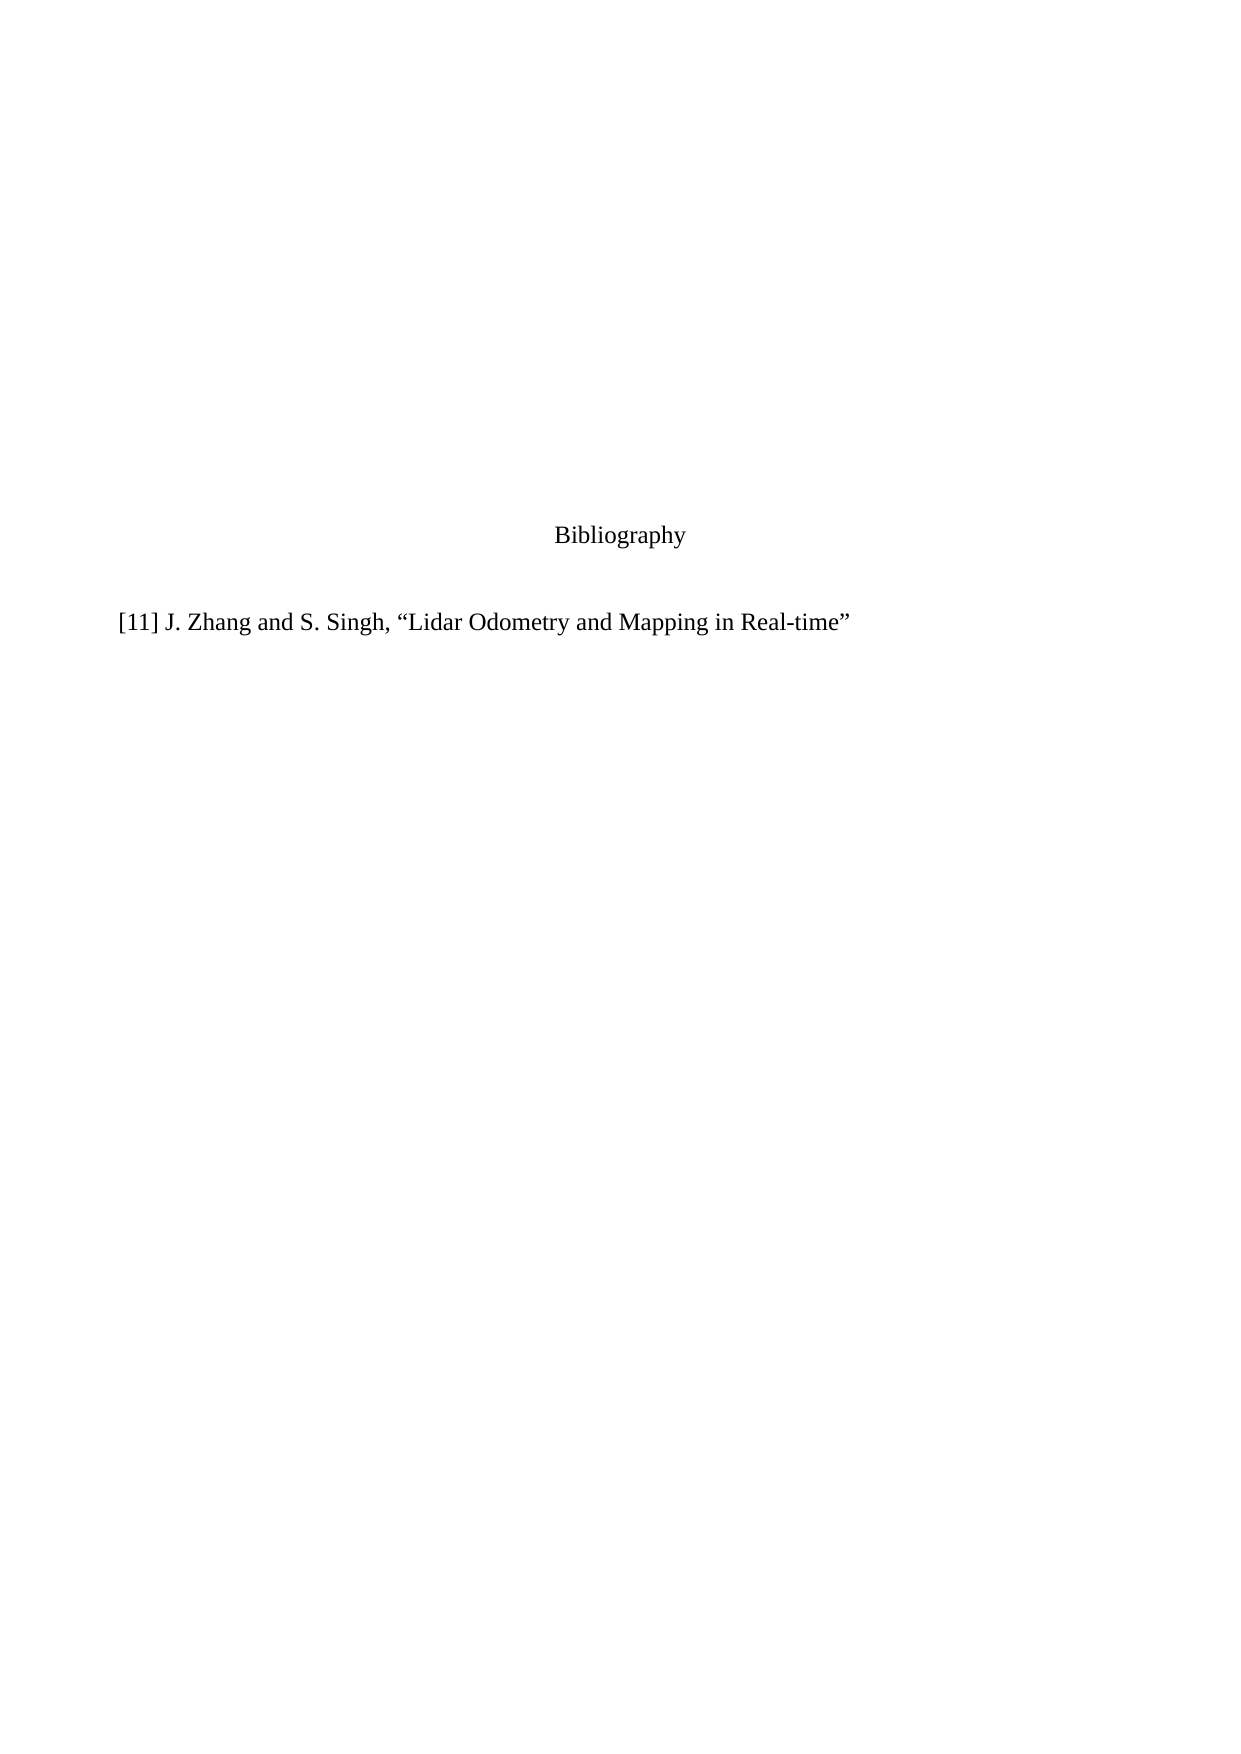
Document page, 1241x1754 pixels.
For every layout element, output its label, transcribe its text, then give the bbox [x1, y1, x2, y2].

text [11] J. Zhang and S. Singh, “Lidar Odometry and Mapping in Real-time” [118, 607, 1122, 636]
text Bibliography [118, 521, 1122, 549]
